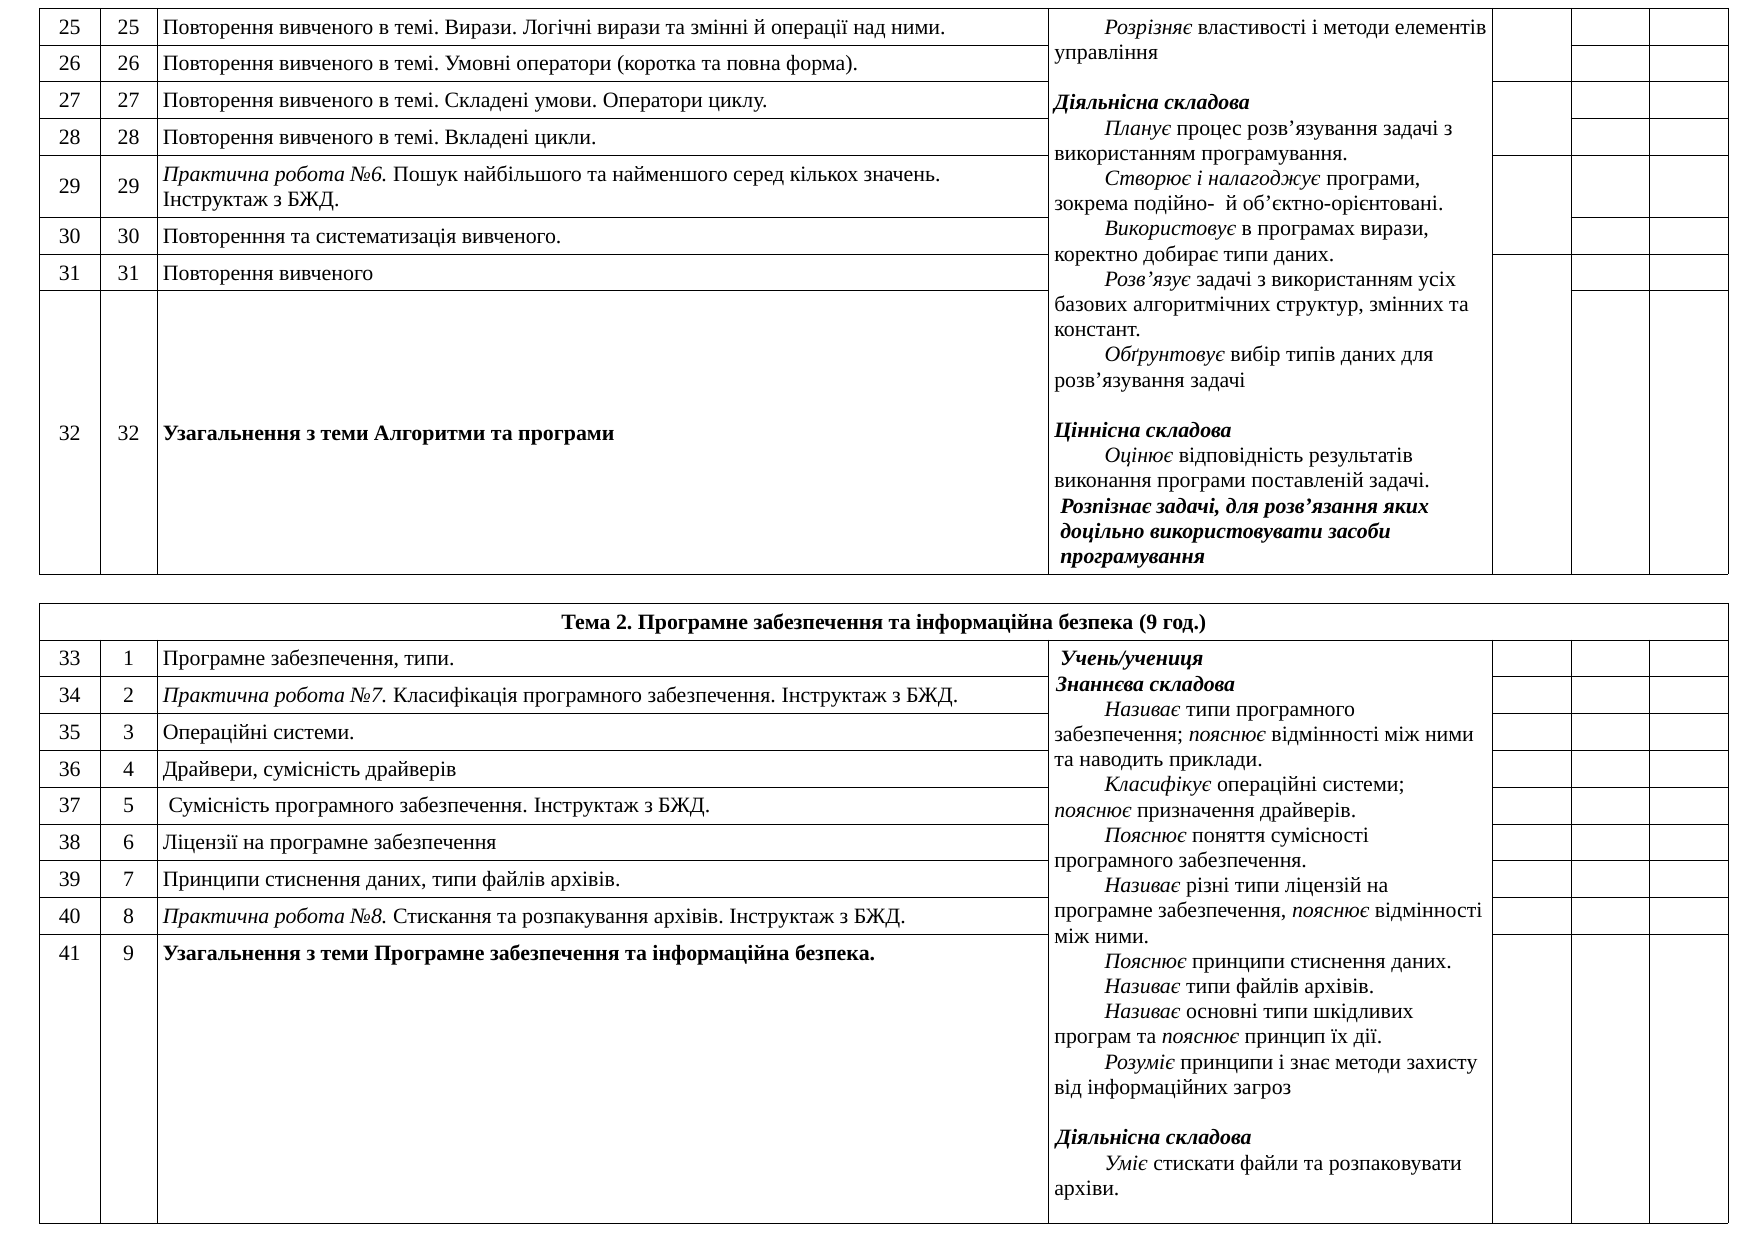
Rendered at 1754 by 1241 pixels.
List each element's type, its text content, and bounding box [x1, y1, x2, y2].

table_cell [1572, 935, 1649, 1223]
table_cell 32 [101, 291, 157, 574]
table_cell [1650, 935, 1728, 1223]
table_cell Повторення вивченого в темі. Складені умови. Оператори циклу. [158, 82, 1048, 118]
table_cell [1650, 9, 1728, 44]
table_cell 25 [40, 9, 100, 44]
table_cell 27 [101, 82, 157, 118]
table_cell [1650, 82, 1728, 118]
table_cell [1650, 788, 1728, 823]
table_cell 9 [101, 935, 157, 1223]
table_cell [1650, 751, 1728, 787]
table_cell 38 [40, 825, 100, 860]
table_cell 32 [40, 291, 100, 574]
table_cell [1493, 641, 1571, 676]
table_cell Драйвери, сумісність драйверів [158, 751, 1048, 787]
table_header Тема 2. Програмне забезпечення та інформаційна безпека (9 год.) [40, 604, 1728, 639]
table_cell 28 [101, 119, 157, 155]
table_cell [1493, 255, 1571, 574]
table_cell Операційні системи. [158, 714, 1048, 750]
table_cell 8 [101, 898, 157, 934]
table_cell [1493, 935, 1571, 1223]
table_cell [1650, 714, 1728, 750]
table_cell 34 [40, 677, 100, 713]
table_cell 26 [40, 46, 100, 81]
table_cell Узагальнення з теми Програмне забезпечення та інформаційна безпека. [158, 935, 1048, 1223]
table_cell [1493, 9, 1571, 81]
table_cell [1572, 714, 1649, 750]
table_cell [1572, 9, 1649, 44]
table_cell 31 [101, 255, 157, 290]
table_cell [1650, 119, 1728, 155]
table_cell Повторення вивченого в темі. Вирази. Логічні вирази та змінні й операції над ними. [158, 9, 1048, 44]
table_cell [1572, 677, 1649, 713]
table_cell [1572, 218, 1649, 254]
table_cell [1493, 82, 1571, 155]
table_cell [1650, 291, 1728, 574]
table_cell 37 [40, 788, 100, 823]
table_cell 1 [101, 641, 157, 676]
table_cell [1572, 255, 1649, 290]
table_cell 26 [101, 46, 157, 81]
table_cell [1572, 46, 1649, 81]
table_cell [1572, 861, 1649, 897]
table_cell 5 [101, 788, 157, 823]
table_cell [1572, 119, 1649, 155]
table_cell Учень/учениця Знаннєва складова Називає типи програмного забезпечення; пояснює відмінності між ними та наводить приклади. Класифікує операційні системи; пояснює призначення драйверів. Пояснює поняття сумісності програмного забезпечення. Називає різні типи ліцензій на програмне забезпечення, пояснює відмінності між ними. Пояснює принципи стиснення даних. Називає типи файлів архівів. Називає основні типи шкідливих програм та пояснює принцип їх дії. Розуміє принципи і знає методи захисту від інформаційних загроз Діяльнісна складова Уміє стискати файли та розпаковувати архіви. [1049, 641, 1492, 1223]
table_cell [1572, 156, 1649, 217]
table_cell [1493, 751, 1571, 787]
table_cell 30 [101, 218, 157, 254]
table_cell [1493, 788, 1571, 823]
table_cell [1572, 641, 1649, 676]
table_cell Повторення вивченого в темі. Умовні оператори (коротка та повна форма). [158, 46, 1048, 81]
table_cell 4 [101, 751, 157, 787]
table_cell 27 [40, 82, 100, 118]
table_cell [1572, 898, 1649, 934]
table_cell Сумісність програмного забезпечення. Інструктаж з БЖД. [158, 788, 1048, 823]
table_cell [1572, 82, 1649, 118]
table_cell [1493, 156, 1571, 254]
table_cell Принципи стиснення даних, типи файлів архівів. [158, 861, 1048, 897]
table_cell [1572, 291, 1649, 574]
table_cell 3 [101, 714, 157, 750]
table_cell 29 [101, 156, 157, 217]
table_cell Практична робота №6. Пошук найбільшого та найменшого серед кількох значень. Інструктаж з БЖД. [158, 156, 1048, 217]
table_cell 29 [40, 156, 100, 217]
table_cell [1650, 255, 1728, 290]
table_cell [1650, 641, 1728, 676]
table_cell Ліцензії на програмне забезпечення [158, 825, 1048, 860]
table_cell [1650, 218, 1728, 254]
table_cell [1493, 825, 1571, 860]
table_cell 28 [40, 119, 100, 155]
table_cell [1493, 677, 1571, 713]
table_cell 33 [40, 641, 100, 676]
table_cell 39 [40, 861, 100, 897]
table_cell 41 [40, 935, 100, 1223]
table_cell Повторення вивченого [158, 255, 1048, 290]
table_cell 31 [40, 255, 100, 290]
table_cell [1650, 677, 1728, 713]
table_cell 40 [40, 898, 100, 934]
table_cell [1493, 898, 1571, 934]
table_cell 7 [101, 861, 157, 897]
table_cell [1572, 751, 1649, 787]
table_cell [1650, 46, 1728, 81]
table_cell [1650, 898, 1728, 934]
table_cell 30 [40, 218, 100, 254]
table_cell 6 [101, 825, 157, 860]
table_cell 2 [101, 677, 157, 713]
table_cell [1650, 861, 1728, 897]
table_cell [1493, 861, 1571, 897]
table_cell Практична робота №8. Стискання та розпакування архівів. Інструктаж з БЖД. [158, 898, 1048, 934]
table_cell 25 [101, 9, 157, 44]
table_cell [1650, 825, 1728, 860]
table_cell [1650, 156, 1728, 217]
table_cell Повторення вивченого в темі. Вкладені цикли. [158, 119, 1048, 155]
table_cell [1493, 714, 1571, 750]
table_cell [1572, 825, 1649, 860]
table_cell 35 [40, 714, 100, 750]
table_cell Програмне забезпечення, типи. [158, 641, 1048, 676]
table_cell 36 [40, 751, 100, 787]
table_cell Повторенння та систематизація вивченого. [158, 218, 1048, 254]
table_cell Узагальнення з теми Алгоритми та програми [158, 291, 1048, 574]
table_cell Практична робота №7. Класифікація програмного забезпечення. Інструктаж з БЖД. [158, 677, 1048, 713]
table_cell Розрізняє властивості і методи елементів управління Діяльнісна складова Планує процес розв’язування задачі з використанням програмування. Створює і налагоджує програми, зокрема подійно- й об’єктно-орієнтовані. Використовує в програмах вирази, коректно добирає типи даних. Розв’язує задачі з використанням усіх базових алгоритмічних структур, змінних та констант. Обґрунтовує вибір типів даних для розв’язування задачі Ціннісна складова Оцінює відповідність результатів виконання програми поставленій задачі. Розпізнає задачі, для розв’язання яких доцільно використовувати засоби програмування [1049, 9, 1492, 574]
table_cell [1572, 788, 1649, 823]
